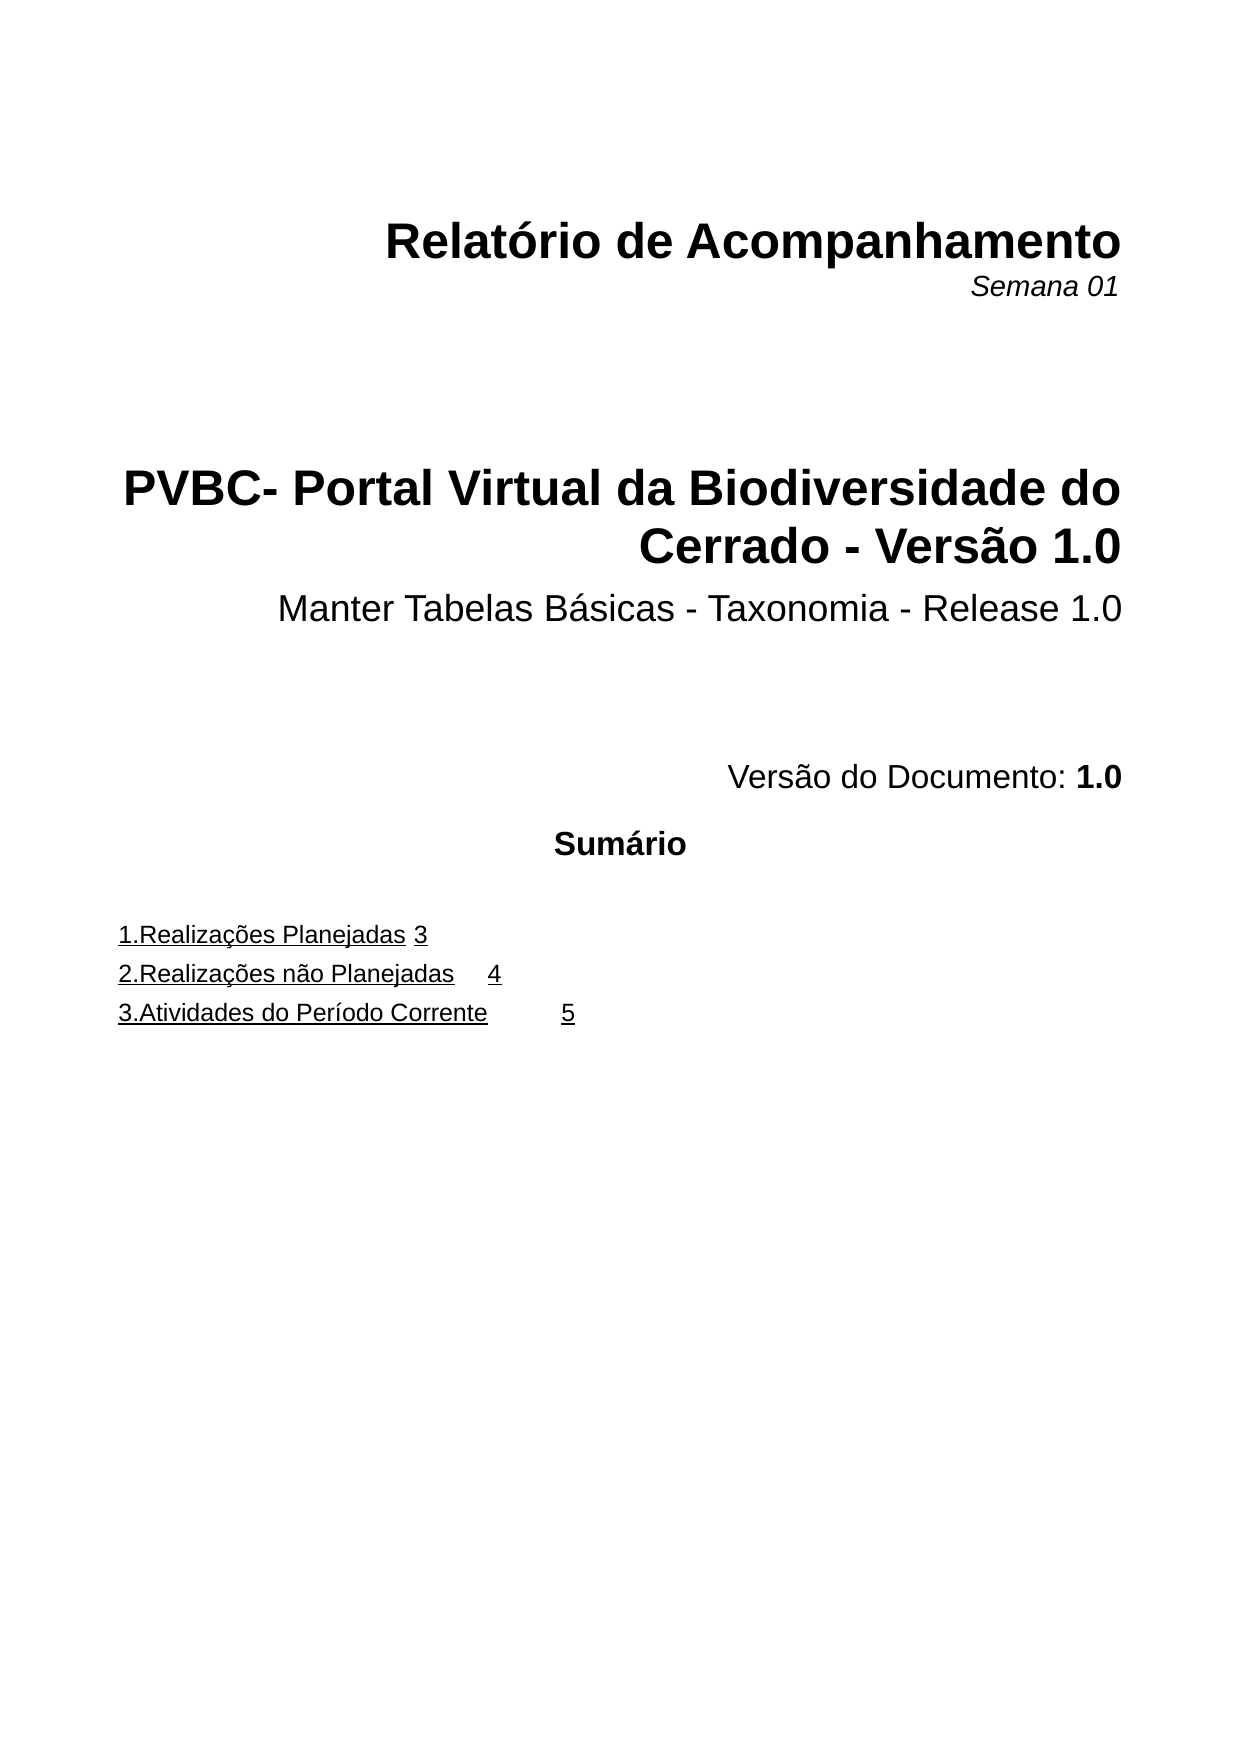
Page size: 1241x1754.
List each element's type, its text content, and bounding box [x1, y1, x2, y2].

text 1. Realizações Planejadas 3 [118, 920, 1122, 949]
text Sumário [118, 824, 1122, 862]
text Manter Tabelas Básicas - Taxonomia - Release 1.0 [118, 586, 1122, 629]
text Versão do Documento: 1.0 [118, 757, 1122, 795]
text PVBC- Portal Virtual da Biodiversidade do Cerrado - Versão 1.0 [118, 459, 1122, 574]
text Semana 01 [118, 269, 1122, 302]
text 3. Atividades do Período Corrente 5 [118, 998, 1122, 1027]
text Relatório de Acompanhamento [118, 211, 1122, 269]
text 2. Realizações não Planejadas 4 [118, 959, 1122, 988]
